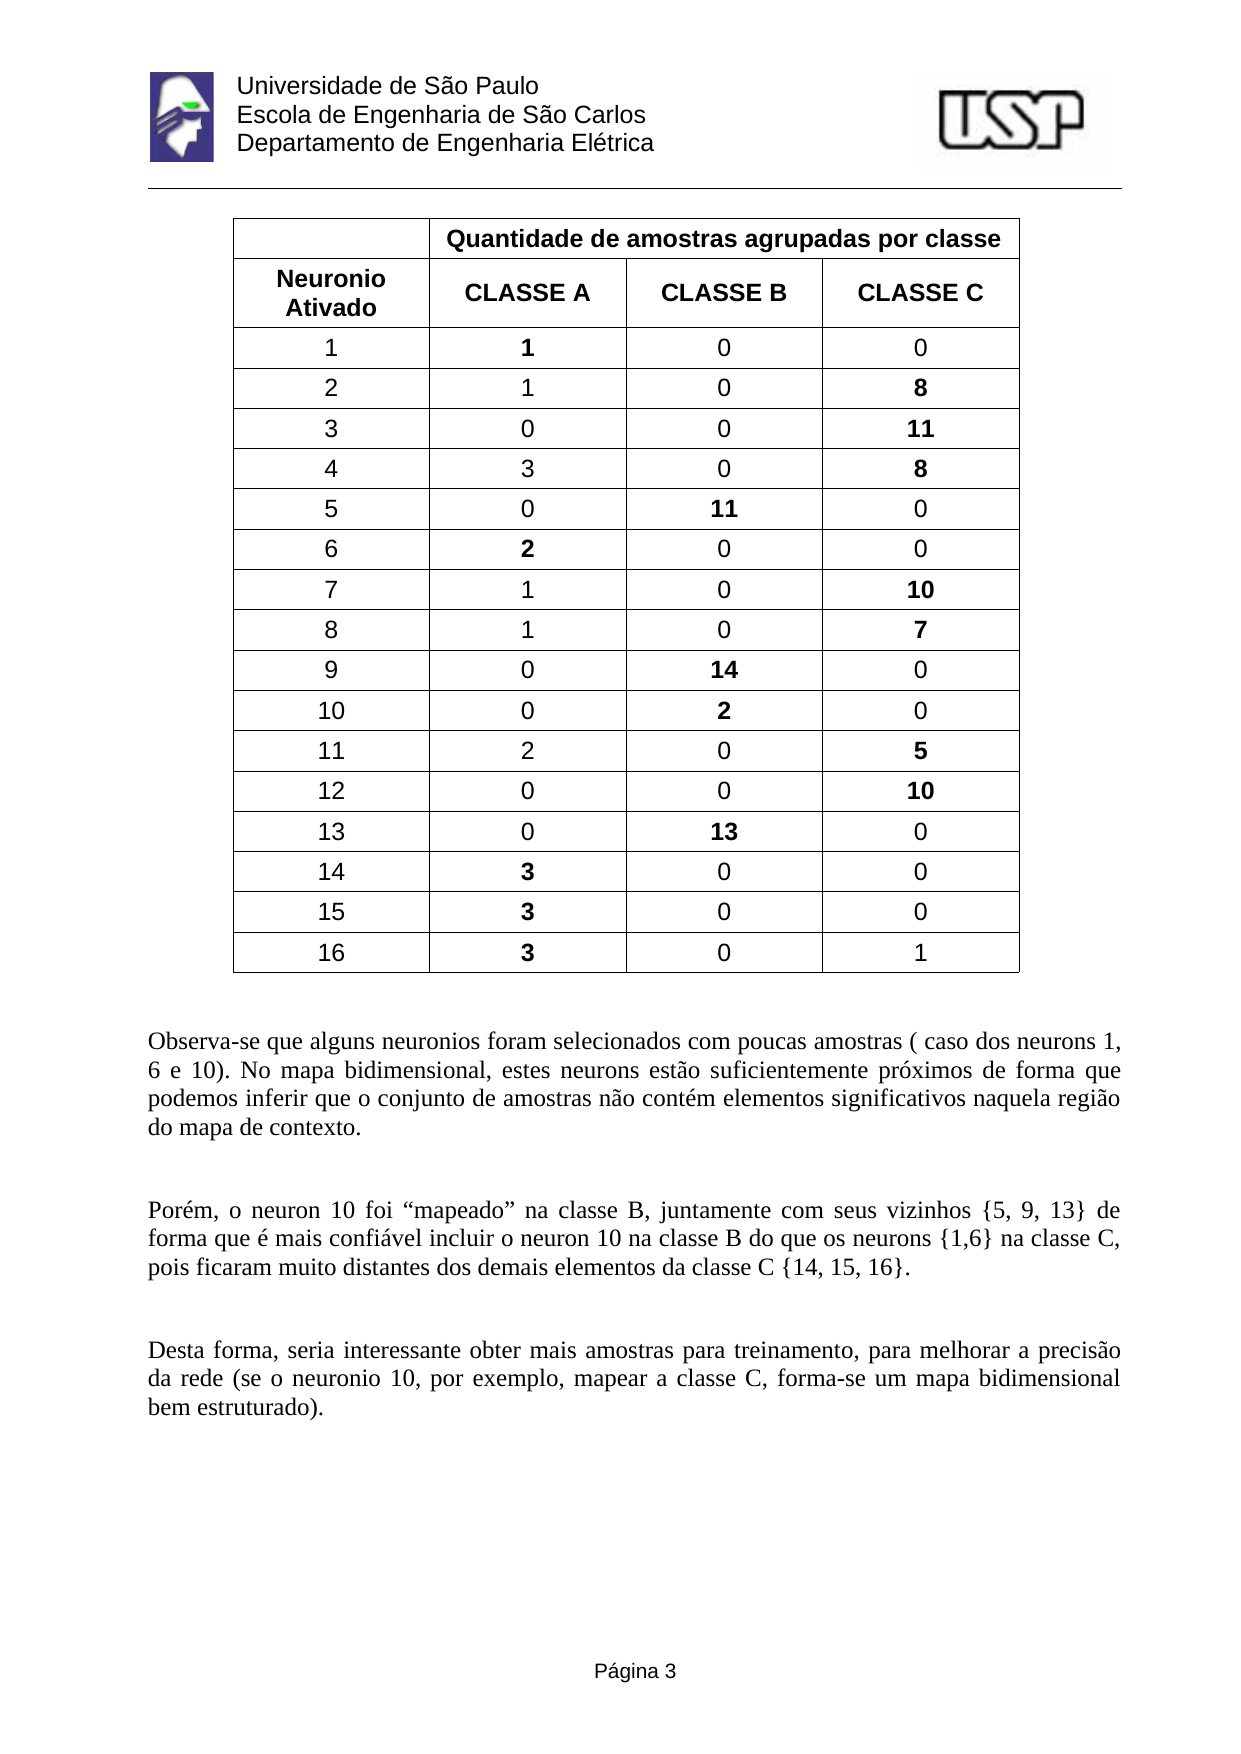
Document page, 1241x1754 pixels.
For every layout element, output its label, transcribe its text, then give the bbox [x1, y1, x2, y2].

table_cell 0 [627, 449, 822, 488]
table_cell 0 [627, 409, 822, 448]
table_cell 8 [823, 369, 1019, 408]
table_cell 0 [627, 530, 822, 569]
table_header [234, 219, 429, 258]
table_cell 1 [430, 369, 626, 408]
table_cell 0 [627, 570, 822, 609]
table_cell CLASSE A [430, 259, 626, 327]
table_cell 0 [430, 772, 626, 811]
table_cell 2 [234, 369, 429, 408]
table_cell 14 [627, 651, 822, 690]
table_cell 10 [234, 691, 429, 730]
table_cell 0 [430, 409, 626, 448]
table_cell 0 [627, 852, 822, 891]
table_cell 0 [823, 812, 1019, 851]
text Porém, o neuron 10 foi “mapeado” na classe B, juntamente com seus vizinhos {5, 9, 13} de forma que é mais confiável incluir o neuron 10 na classe B do que os neurons {1,6} na classe C, pois ficaram muito distantes dos demais elementos da classe C {14, 15, 16}. [148, 1195, 1122, 1281]
text Observa-se que alguns neuronios foram selecionados com poucas amostras ( caso dos neurons 1, 6 e 10). No mapa bidimensional, estes neurons estão suficientemente próximos de forma que podemos inferir que o conjunto de amostras não contém elementos significativos naquela região do mapa de contexto. [148, 1026, 1122, 1141]
table_cell 0 [627, 731, 822, 771]
table_cell 12 [234, 772, 429, 811]
table_cell 2 [430, 731, 626, 771]
table_cell 0 [823, 489, 1019, 529]
table_cell 3 [430, 892, 626, 932]
table_cell 8 [823, 449, 1019, 488]
table_cell 0 [627, 328, 822, 367]
table_cell 14 [234, 852, 429, 891]
table_cell 3 [430, 933, 626, 972]
table_cell 0 [430, 812, 626, 851]
text Desta forma, seria interessante obter mais amostras para treinamento, para melhorar a precisão da rede (se o neuronio 10, por exemplo, mapear a classe C, forma-se um mapa bidimensional bem estruturado). [148, 1335, 1122, 1421]
table_cell 7 [823, 610, 1019, 649]
table_cell 11 [627, 489, 822, 529]
table_cell 11 [823, 409, 1019, 448]
table_cell 0 [823, 892, 1019, 932]
picture [918, 71, 1112, 175]
table_cell 0 [823, 691, 1019, 730]
table_header Quantidade de amostras agrupadas por classe [430, 219, 1019, 258]
table_cell 1 [823, 933, 1019, 972]
table_cell 0 [823, 852, 1019, 891]
table_cell 0 [627, 933, 822, 972]
table_cell 0 [627, 892, 822, 932]
table_cell 4 [234, 449, 429, 488]
table_cell 0 [430, 691, 626, 730]
table_cell 3 [430, 449, 626, 488]
table_cell 0 [430, 489, 626, 529]
table_cell 11 [234, 731, 429, 771]
table_cell CLASSE C [823, 259, 1019, 327]
table_cell Neuronio Ativado [234, 259, 429, 327]
table_cell 1 [234, 328, 429, 367]
table_cell 8 [234, 610, 429, 649]
table_cell 5 [823, 731, 1019, 771]
table_cell 3 [234, 409, 429, 448]
table_cell 2 [430, 530, 626, 569]
table_cell 9 [234, 651, 429, 690]
table_cell 0 [627, 772, 822, 811]
table_cell 10 [823, 570, 1019, 609]
table_cell 6 [234, 530, 429, 569]
picture [149, 72, 214, 162]
table_cell 10 [823, 772, 1019, 811]
table_cell 0 [430, 651, 626, 690]
table_cell 1 [430, 570, 626, 609]
table_cell 13 [234, 812, 429, 851]
table_cell CLASSE B [627, 259, 822, 327]
table_cell 5 [234, 489, 429, 529]
table_cell 0 [627, 369, 822, 408]
table_cell 16 [234, 933, 429, 972]
table_cell 0 [627, 610, 822, 649]
table_cell 0 [823, 651, 1019, 690]
table_cell 3 [430, 852, 626, 891]
table_cell 7 [234, 570, 429, 609]
table_cell 1 [430, 328, 626, 367]
table_cell 15 [234, 892, 429, 932]
table_cell 2 [627, 691, 822, 730]
table_cell 13 [627, 812, 822, 851]
table_cell 0 [823, 328, 1019, 367]
table_cell 1 [430, 610, 626, 649]
table_cell 0 [823, 530, 1019, 569]
